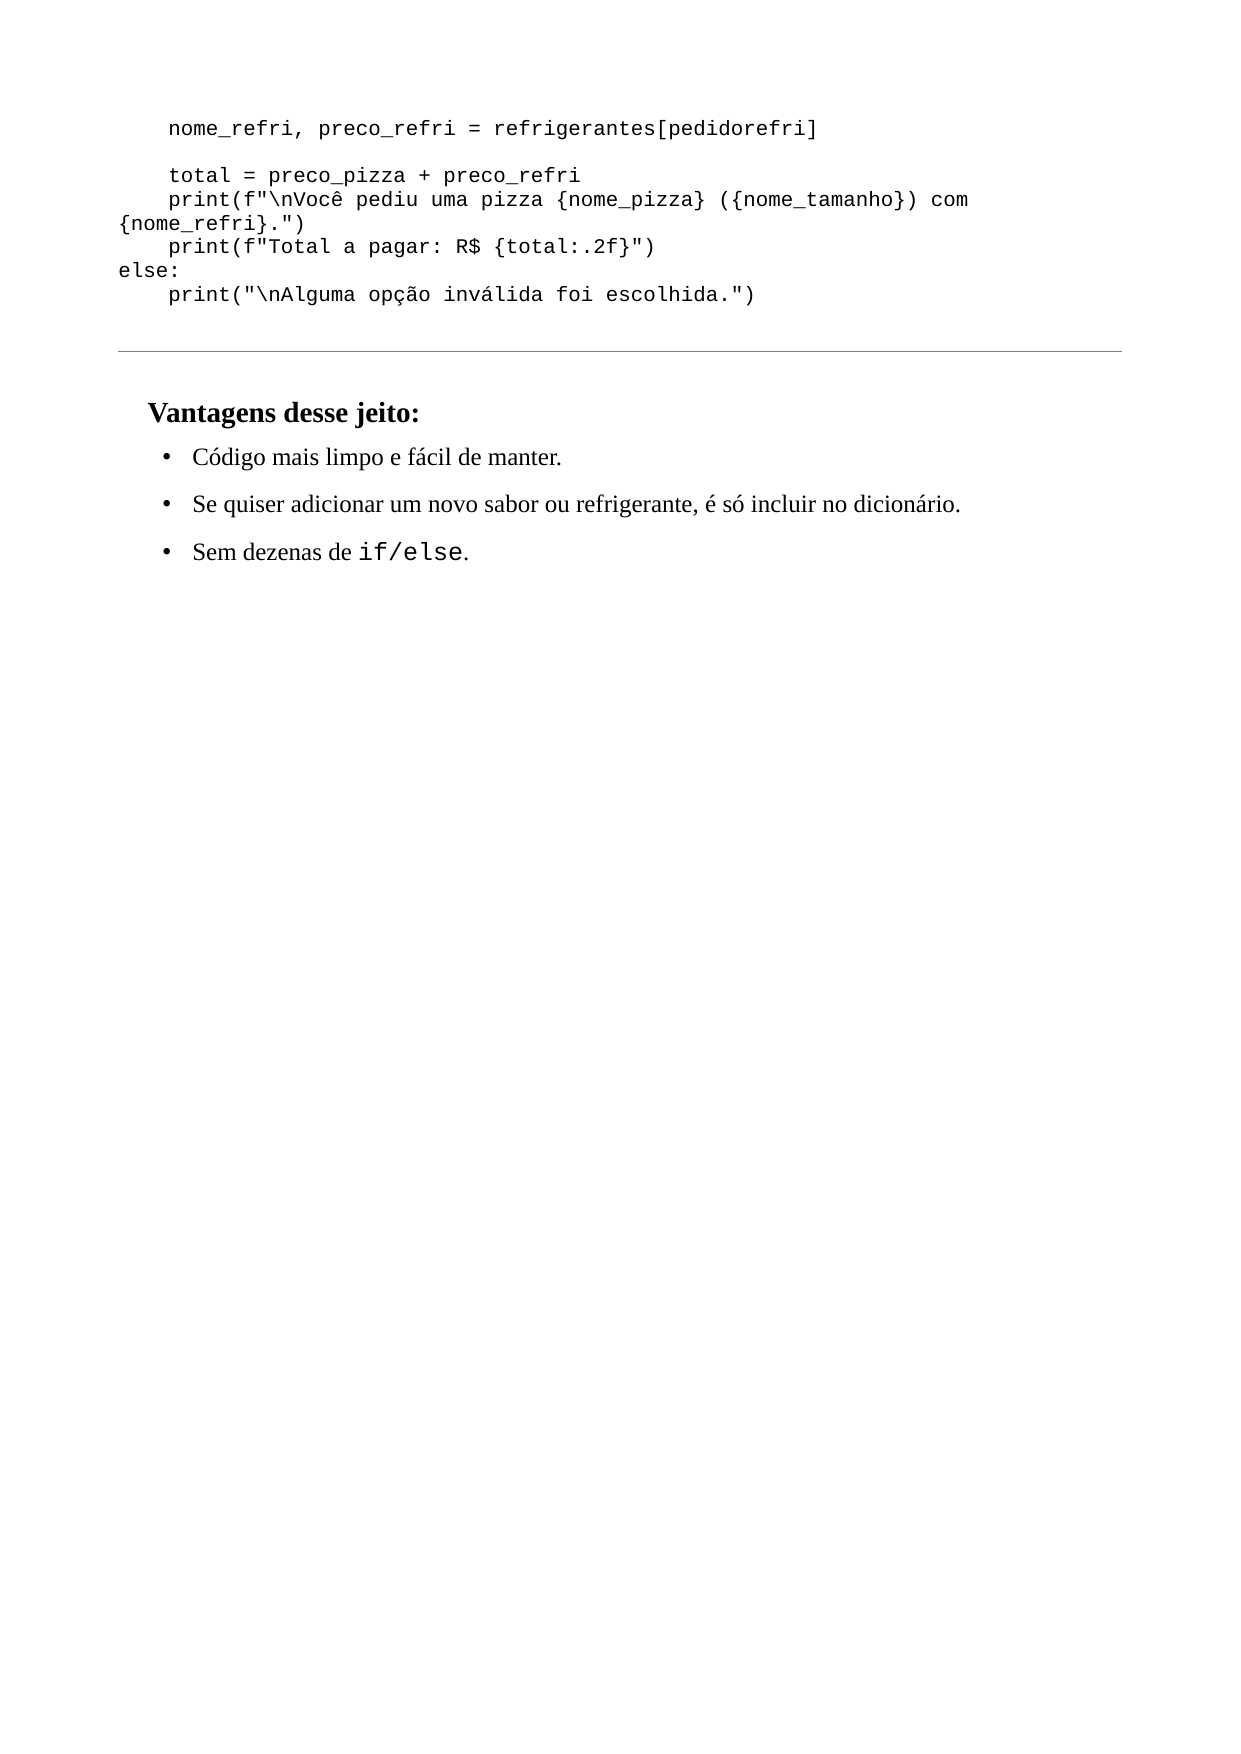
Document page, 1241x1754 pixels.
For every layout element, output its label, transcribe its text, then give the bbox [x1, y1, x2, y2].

text print(f"\nVocê pediu uma pizza {nome_pizza} ({nome_tamanho}) com {nome_refri}.") [118, 189, 1122, 236]
list Código mais limpo e fácil de manter. [162, 442, 1122, 470]
list Se quiser adicionar um novo sabor ou refrigerante, é só incluir no dicionário. [162, 489, 1122, 518]
list Sem dezenas de if/else. [162, 537, 1122, 568]
subtitle ✅ Vantagens desse jeito: [118, 396, 1122, 429]
text total = preco_pizza + preco_refri [118, 165, 1122, 189]
text print("\nAlguma opção inválida foi escolhida.") [118, 284, 1122, 307]
text nome_refri, preco_refri = refrigerantes[pedidorefri] [118, 118, 1122, 142]
text print(f"Total a pagar: R$ {total:.2f}") [118, 236, 1122, 260]
text else: [118, 260, 1122, 284]
